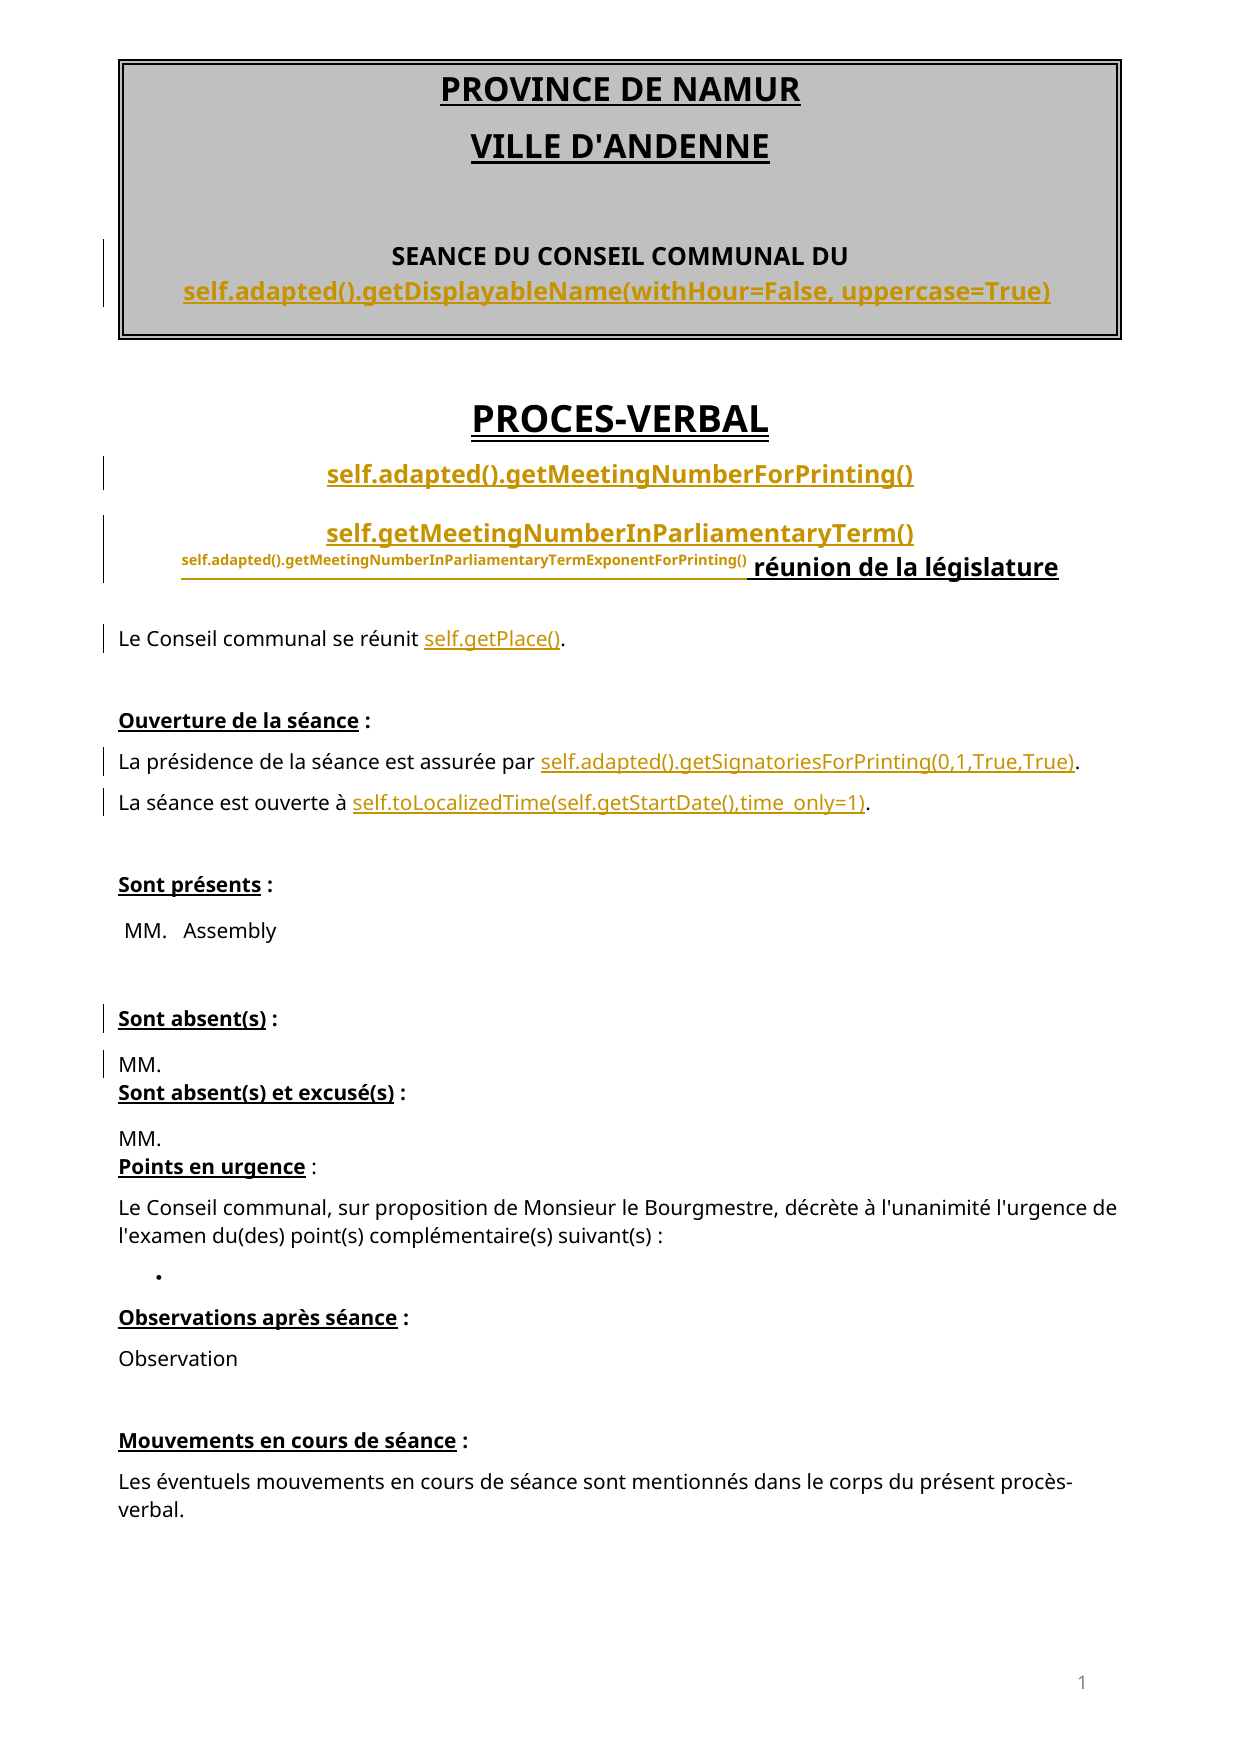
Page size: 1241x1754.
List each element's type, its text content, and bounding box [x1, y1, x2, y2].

text La séance est ouverte à self.toLocalizedTime(self.getStartDate(),time_only=1). [118, 788, 1122, 816]
text Mouvements en cours de séance : [118, 1426, 1122, 1454]
subtitle self.getMeetingNumberInParliamentaryTerm() self.adapted().getMeetingNumberInParliamentaryTermExponentForPrinting() réunion de la législature [118, 515, 1122, 583]
table_cell MM. [118, 1050, 174, 1078]
text Observations après séance : [118, 1303, 1122, 1332]
table_header MM. [118, 911, 177, 963]
text Points en urgence : [118, 1152, 1122, 1181]
text Le Conseil communal, sur proposition de Monsieur le Bourgmestre, décrète à l'unanimité l'urgence de l'examen du(des) point(s) complémentaire(s) suivant(s) : [118, 1193, 1122, 1250]
text La présidence de la séance est assurée par self.adapted().getSignatoriesForPrinting(0,1,True,True). [118, 747, 1122, 776]
text SEANCE DU CONSEIL COMMUNAL DU self.adapted().getDisplayableName(withHour=False, uppercase=True) [124, 233, 1116, 307]
text Ouverture de la séance : [118, 706, 1122, 734]
text PROVINCE DE NAMUR [124, 65, 1116, 111]
table_header Sont absent(s) : [118, 1004, 1123, 1033]
text self.adapted().getMeetingNumberForPrinting() [118, 456, 1122, 490]
text Observation [118, 1344, 1122, 1373]
text Les éventuels mouvements en cours de séance sont mentionnés dans le corps du présent procès-verbal. [118, 1467, 1122, 1524]
text Sont présents : [118, 870, 1122, 898]
table_header Sont absent(s) et excusé(s) : [118, 1078, 1123, 1107]
text Le Conseil communal se réunit self.getPlace(). [118, 624, 1122, 653]
table_header Assembly [178, 911, 1123, 963]
text VILLE D'ANDENNE [124, 117, 1116, 169]
table_cell [118, 1033, 174, 1050]
text PROCES-VERBAL [118, 393, 1122, 444]
table_cell [118, 1107, 174, 1124]
table_cell [174, 1033, 1123, 1050]
table_cell [174, 1050, 1123, 1078]
table_cell [174, 1107, 1123, 1124]
table_cell [174, 1124, 1123, 1152]
table_cell MM. [118, 1124, 174, 1152]
